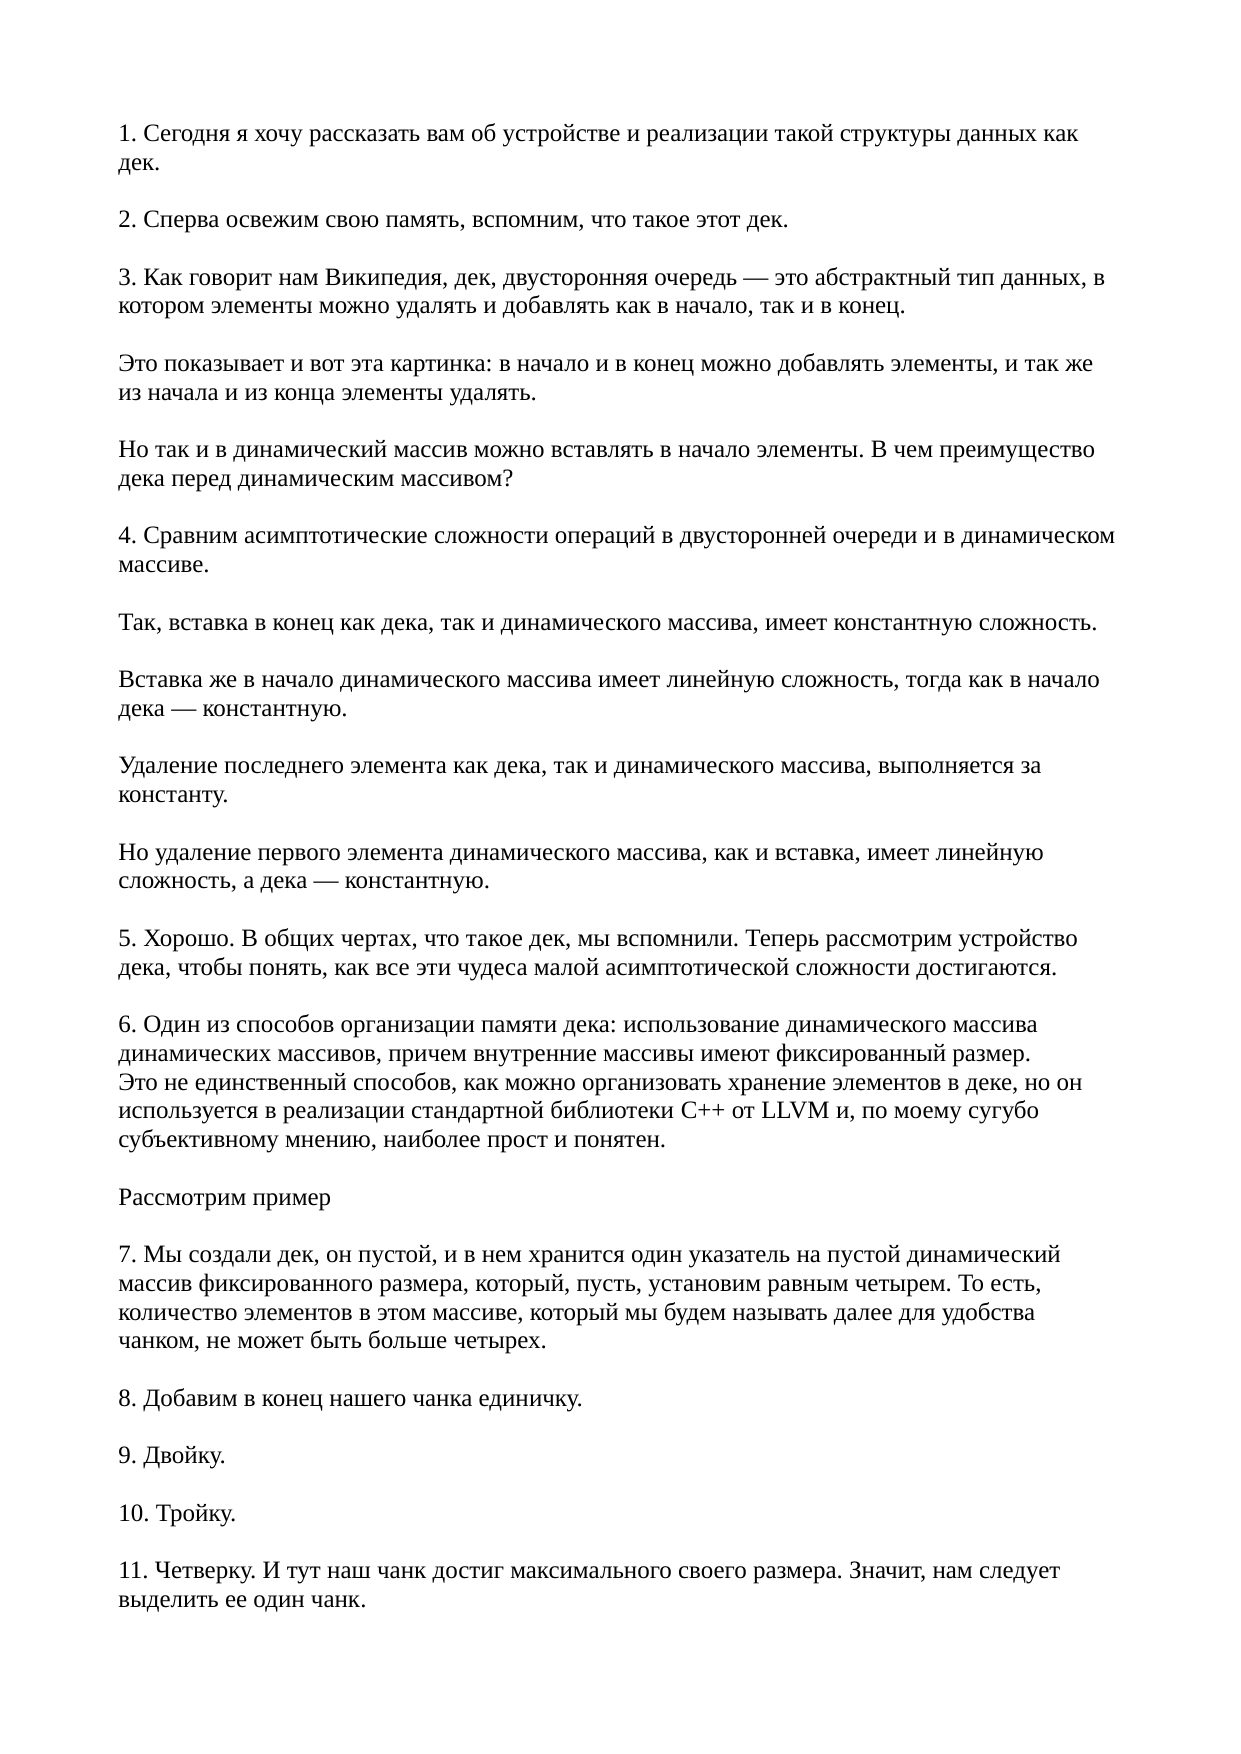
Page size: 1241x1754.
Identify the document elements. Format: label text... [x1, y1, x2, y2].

text 2. Сперва освежим свою память, вспомним, что такое этот дек. [118, 204, 1122, 233]
text Это не единственный способов, как можно организовать хранение элементов в деке, но он используется в реализации стандартной библиотеки C++ от LLVM и, по моему сугубо субъективному мнению, наиболее прост и понятен. [118, 1067, 1122, 1153]
text 6. Один из способов организации памяти дека: использование динамического массива динамических массивов, причем внутренние массивы имеют фиксированный размер. [118, 1009, 1122, 1067]
text 3. Как говорит нам Википедия, дек, двусторонняя очередь — это абстрактный тип данных, в котором элементы можно удалять и добавлять как в начало, так и в конец. [118, 262, 1122, 319]
text 1. Сегодня я хочу рассказать вам об устройстве и реализации такой структуры данных как дек. [118, 118, 1122, 176]
text Это показывает и вот эта картинка: в начало и в конец можно добавлять элементы, и так же из начала и из конца элементы удалять. [118, 348, 1122, 406]
text Но так и в динамический массив можно вставлять в начало элементы. В чем преимущество дека перед динамическим массивом? [118, 434, 1122, 492]
text 10. Тройку. [118, 1498, 1122, 1527]
text 9. Двойку. [118, 1441, 1122, 1469]
text Но удаление первого элемента динамического массива, как и вставка, имеет линейную сложность, а дека — константную. [118, 837, 1122, 894]
text Так, вставка в конец как дека, так и динамического массива, имеет константную сложность. [118, 607, 1122, 636]
text Вставка же в начало динамического массива имеет линейную сложность, тогда как в начало дека — константную. [118, 664, 1122, 722]
text 4. Сравним асимптотические сложности операций в двусторонней очереди и в динамическом массиве. [118, 521, 1122, 578]
text 5. Хорошо. В общих чертах, что такое дек, мы вспомнили. Теперь рассмотрим устройство дека, чтобы понять, как все эти чудеса малой асимптотической сложности достигаются. [118, 923, 1122, 981]
text Удаление последнего элемента как дека, так и динамического массива, выполняется за константу. [118, 751, 1122, 808]
text Рассмотрим пример [118, 1182, 1122, 1211]
text 7. Мы создали дек, он пустой, и в нем хранится один указатель на пустой динамический массив фиксированного размера, который, пусть, установим равным четырем. То есть, количество элементов в этом массиве, который мы будем называть далее для удобства чанком, не может быть больше четырех. [118, 1239, 1122, 1354]
text 8. Добавим в конец нашего чанка единичку. [118, 1383, 1122, 1412]
text 11. Четверку. И тут наш чанк достиг максимального своего размера. Значит, нам следует выделить ее один чанк. [118, 1556, 1122, 1613]
